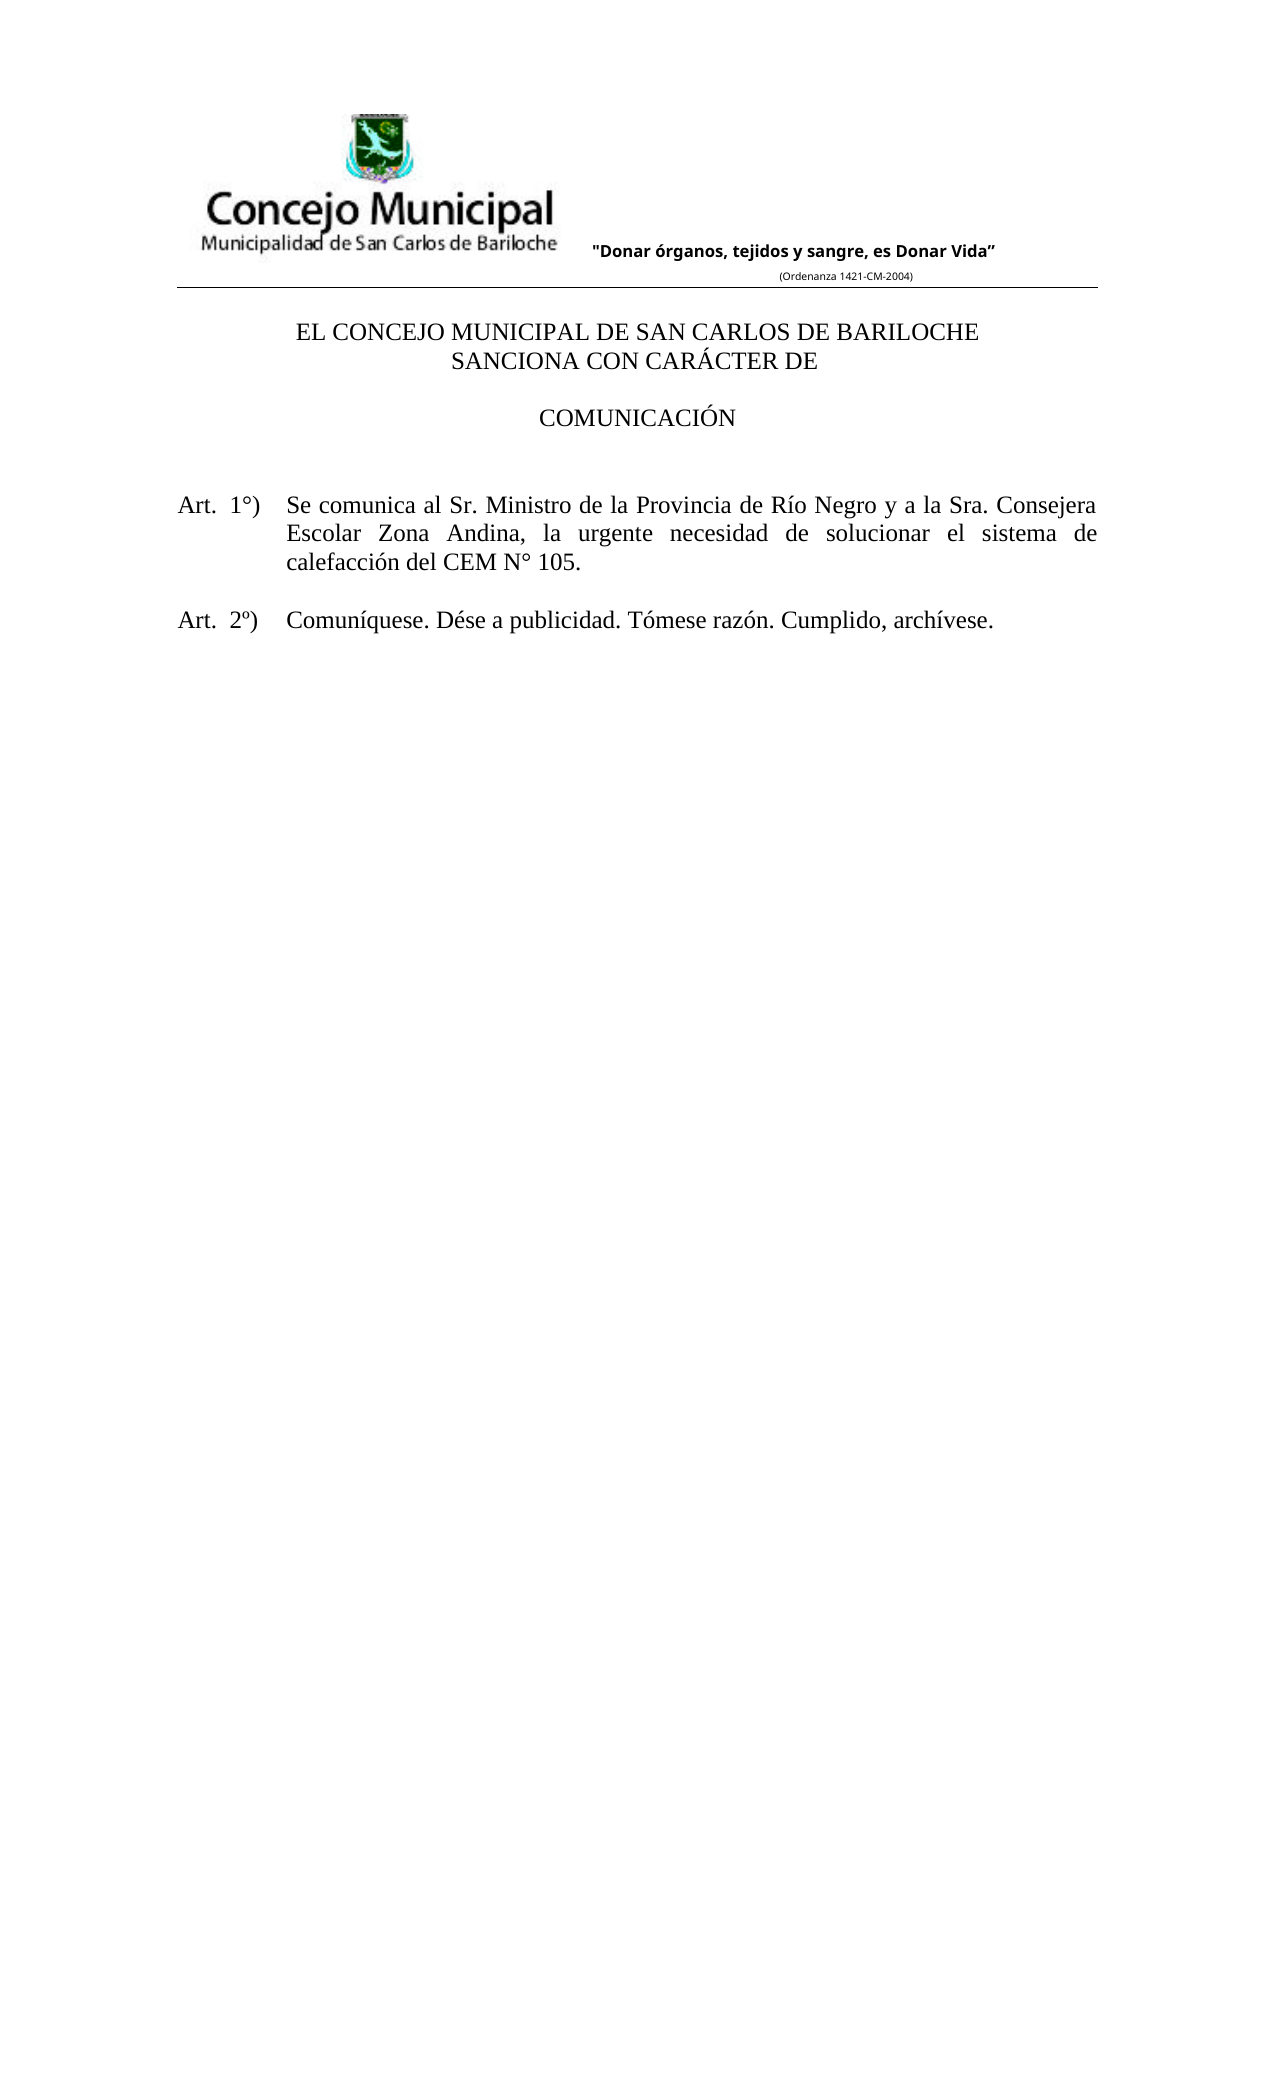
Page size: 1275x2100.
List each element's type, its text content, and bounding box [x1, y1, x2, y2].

table_cell Comuníquese. Dése a publicidad. Tómese razón. Cumplido, archívese. [279, 605, 1105, 633]
text COMUNICACIÓN [177, 403, 1098, 432]
text SANCIONA CON CARÁCTER DE [177, 346, 1098, 375]
table_cell Art. 2º) [170, 605, 279, 633]
text EL CONCEJO MUNICIPAL DE SAN CARLOS DE BARILOCHE [177, 317, 1098, 346]
picture [177, 114, 589, 264]
table_header Art. 1°) [170, 490, 279, 605]
table_header Se comunica al Sr. Ministro de la Provincia de Río Negro y a la Sra. Consejera Escolar Zona Andina, la urgente necesidad de solucionar el sistema de calefacción del CEM N° 105. [279, 490, 1105, 605]
